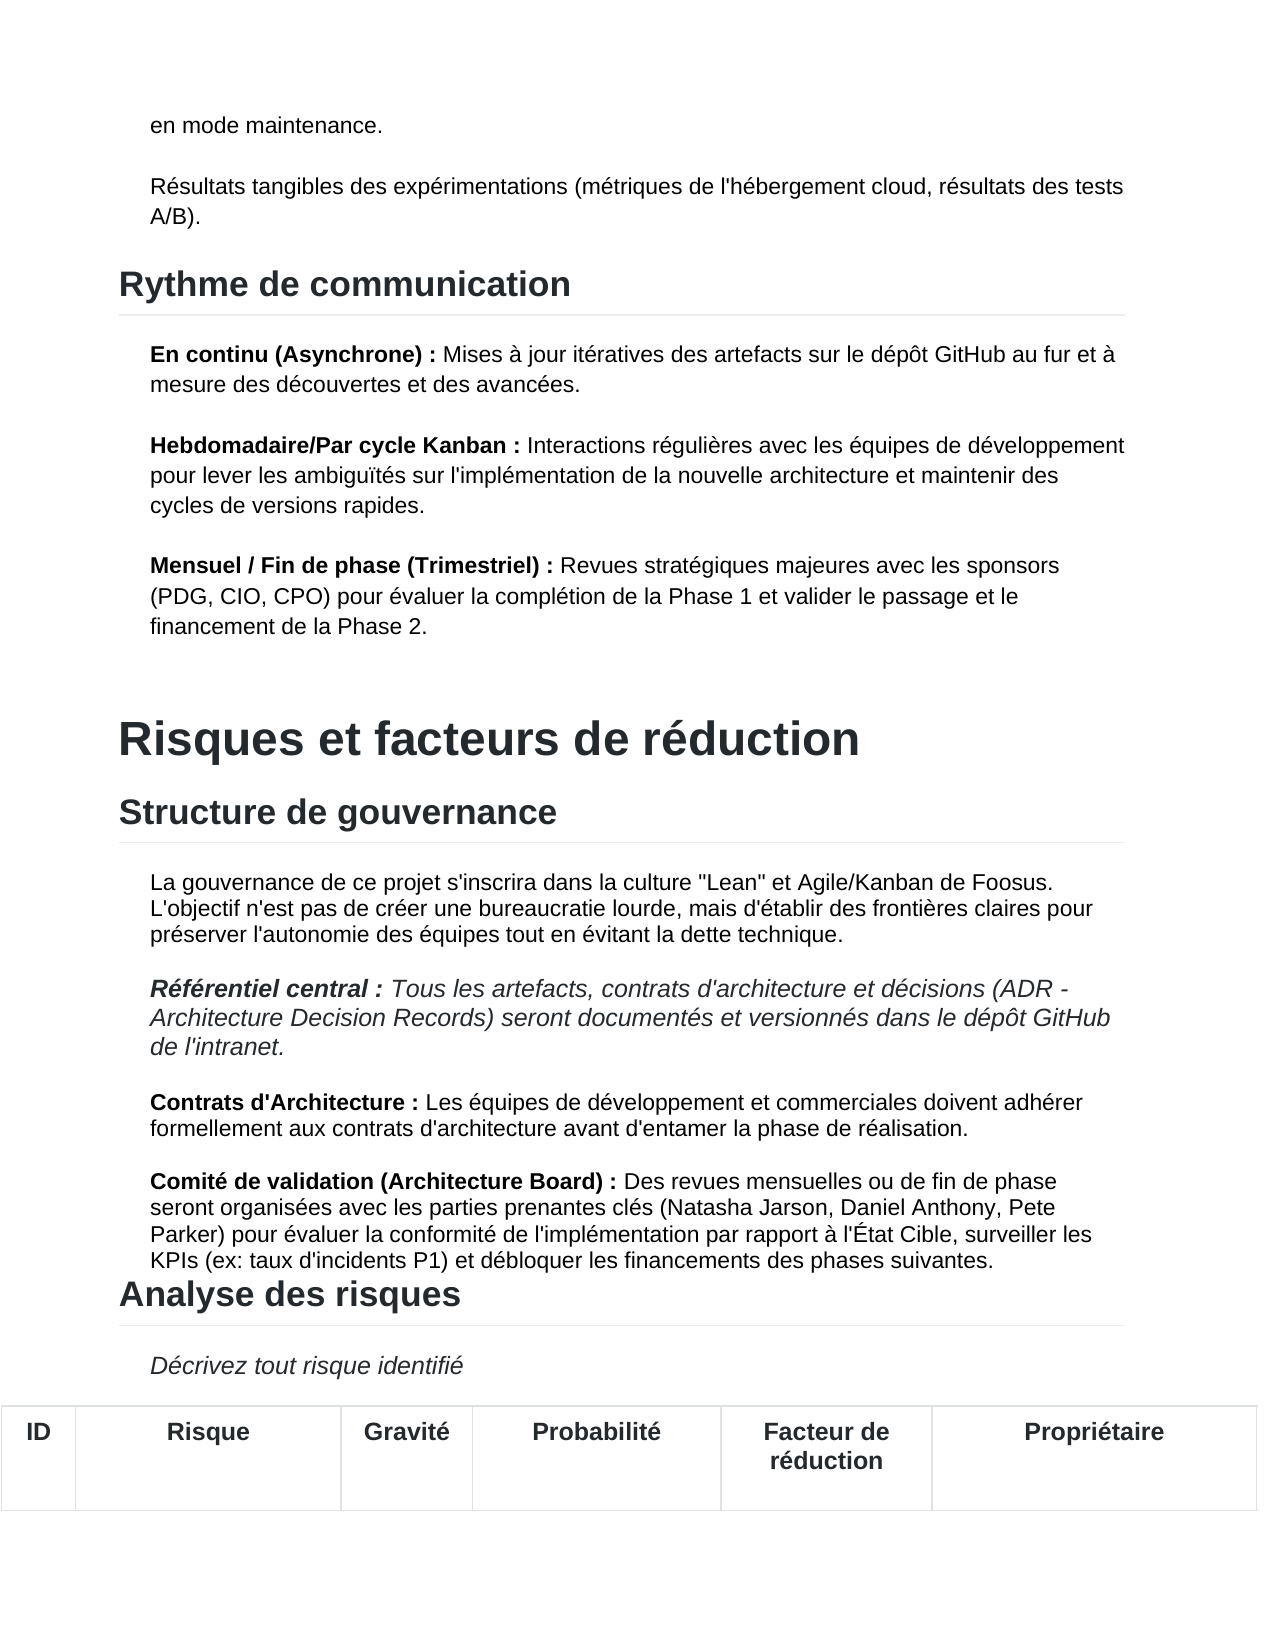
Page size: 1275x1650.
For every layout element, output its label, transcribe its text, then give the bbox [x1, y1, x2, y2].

text Hebdomadaire/Par cycle Kanban : Interactions régulières avec les équipes de développement pour lever les ambiguïtés sur l'implémentation de la nouvelle architecture et maintenir des cycles de versions rapides. [150, 432, 1125, 518]
subtitle Analyse des risques [119, 1273, 1125, 1325]
subtitle Rythme de communication [119, 263, 1125, 314]
table_header Propriétaire [933, 1407, 1256, 1510]
text La gouvernance de ce projet s'inscrira dans la culture "Lean" et Agile/Kanban de Foosus. L'objectif n'est pas de créer une bureaucratie lourde, mais d'établir des frontières claires pour préserver l'autonomie des équipes tout en évitant la dette technique. [150, 868, 1125, 948]
text En continu (Asynchrone) : Mises à jour itératives des artefacts sur le dépôt GitHub au fur et à mesure des découvertes et des avancées. [150, 341, 1125, 397]
table_header Facteur de réduction [722, 1407, 931, 1510]
text Résultats tangibles des expérimentations (métriques de l'hébergement cloud, résultats des tests A/B). [150, 173, 1125, 229]
table_header Risque [76, 1407, 340, 1510]
text en mode maintenance. [150, 112, 1125, 138]
text Mensuel / Fin de phase (Trimestriel) : Revues stratégiques majeures avec les sponsors (PDG, CIO, CPO) pour évaluer la complétion de la Phase 1 et valider le passage et le financement de la Phase 2. [150, 552, 1125, 639]
subtitle Structure de gouvernance [119, 791, 1125, 842]
table_header Gravité [342, 1407, 472, 1510]
table_header Probabilité [473, 1407, 720, 1510]
text Référentiel central : Tous les artefacts, contrats d'architecture et décisions (ADR - Architecture Decision Records) seront documentés et versionnés dans le dépôt GitHub de l'intranet. [150, 974, 1125, 1060]
table_header ID [2, 1407, 75, 1510]
text Décrivez tout risque identifié [150, 1351, 1125, 1380]
text Comité de validation (Architecture Board) : Des revues mensuelles ou de fin de phase seront organisées avec les parties prenantes clés (Natasha Jarson, Daniel Anthony, Pete Parker) pour évaluer la conformité de l'implémentation par rapport à l'État Cible, surveiller les KPIs (ex: taux d'incidents P1) et débloquer les financements des phases suivantes. [150, 1168, 1125, 1273]
subtitle Risques et facteurs de réduction [119, 711, 1125, 766]
text Contrats d'Architecture : Les équipes de développement et commerciales doivent adhérer formellement aux contrats d'architecture avant d'entamer la phase de réalisation. [150, 1089, 1125, 1142]
